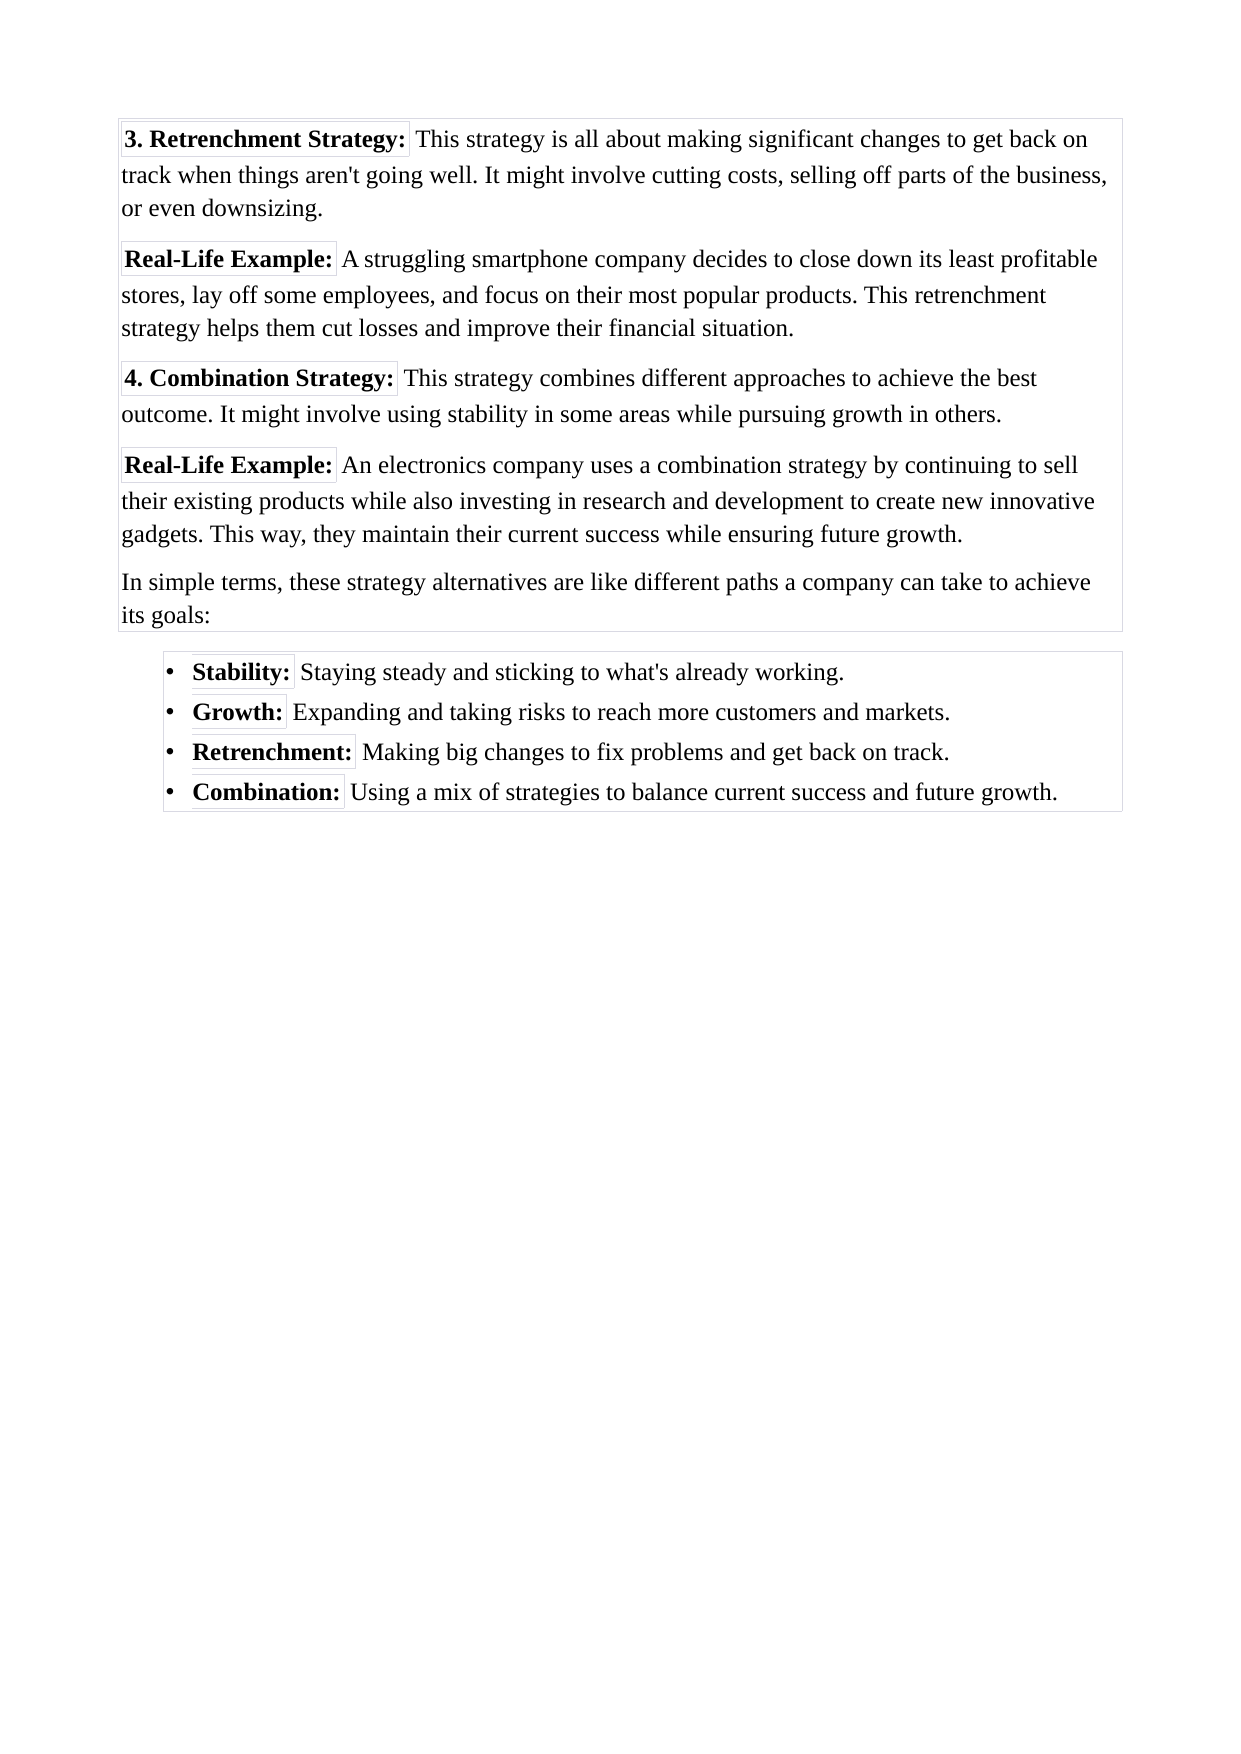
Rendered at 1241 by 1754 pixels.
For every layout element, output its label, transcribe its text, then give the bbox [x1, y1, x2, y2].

list Stability: Staying steady and sticking to what's already working. [164, 652, 1122, 688]
list Retrenchment: Making big changes to fix problems and get back on track. [164, 731, 1122, 768]
list Combination: Using a mix of strategies to balance current success and future growth. [164, 771, 1122, 811]
list Growth: Expanding and taking risks to reach more customers and markets. [164, 691, 1122, 728]
text 4. Combination Strategy: This strategy combines different approaches to achieve the best outcome. It might involve using stability in some areas while pursuing growth in others. [119, 357, 1122, 428]
text Real-Life Example: A struggling smartphone company decides to close down its least profitable stores, lay off some employees, and focus on their most popular products. This retrenchment strategy helps them cut losses and improve their financial situation. [119, 238, 1122, 342]
text In simple terms, these strategy alternatives are like different paths a company can take to achieve its goals: [119, 564, 1122, 631]
text Real-Life Example: An electronics company uses a combination strategy by continuing to sell their existing products while also investing in research and development to create new innovative gadgets. This way, they maintain their current success while ensuring future growth. [119, 444, 1122, 548]
text 3. Retrenchment Strategy: This strategy is all about making significant changes to get back on track when things aren't going well. It might involve cutting costs, selling off parts of the business, or even downsizing. [119, 119, 1122, 222]
